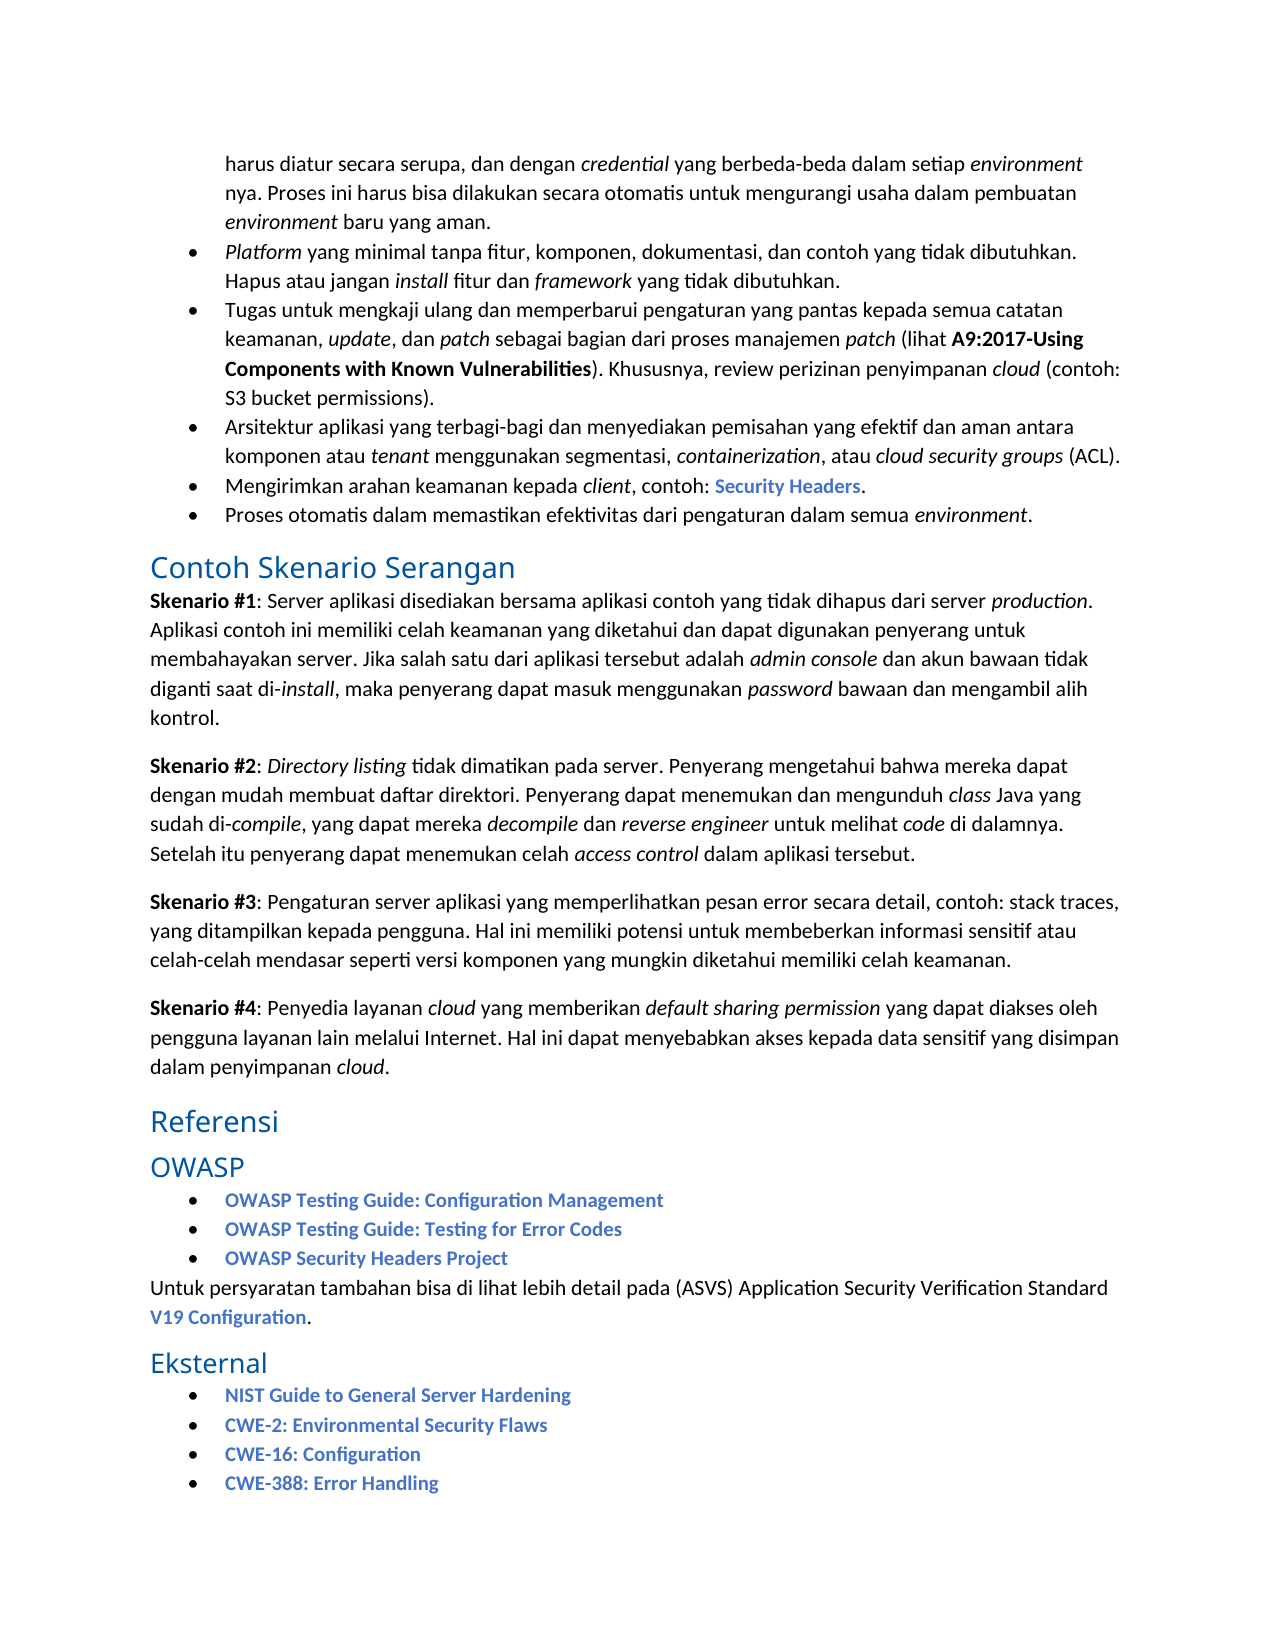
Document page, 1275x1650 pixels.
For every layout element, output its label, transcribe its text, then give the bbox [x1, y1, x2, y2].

list harus diatur secara serupa, dan dengan credential yang berbeda-beda dalam setiap environment nya. Proses ini harus bisa dilakukan secara otomatis untuk mengurangi usaha dalam pembuatan environment baru yang aman. [187, 150, 1125, 235]
text Skenario #4: Penyedia layanan cloud yang memberikan default sharing permission yang dapat diakses oleh pengguna layanan lain melalui Internet. Hal ini dapat menyebabkan akses kepada data sensitif yang disimpan dalam penyimpanan cloud. [150, 994, 1125, 1079]
text Skenario #1: Server aplikasi disediakan bersama aplikasi contoh yang tidak dihapus dari server production. Aplikasi contoh ini memiliki celah keamanan yang diketahui dan dapat digunakan penyerang untuk membahayakan server. Jika salah satu dari aplikasi tersebut adalah admin console dan akun bawaan tidak diganti saat di-install, maka penyerang dapat masuk menggunakan password bawaan dan mengambil alih kontrol. [150, 587, 1125, 731]
list OWASP Testing Guide: Testing for Error Codes [187, 1215, 1125, 1242]
list Arsitektur aplikasi yang terbagi-bagi dan menyediakan pemisahan yang efektif dan aman antara komponen atau tenant menggunakan segmentasi, containerization, atau cloud security groups (ACL). [187, 413, 1125, 469]
list OWASP Security Headers Project [187, 1244, 1125, 1271]
text Skenario #3: Pengaturan server aplikasi yang memperlihatkan pesan error secara detail, contoh: stack traces, yang ditampilkan kepada pengguna. Hal ini memiliki potensi untuk membeberkan informasi sensitif atau celah-celah mendasar seperti versi komponen yang mungkin diketahui memiliki celah keamanan. [150, 888, 1125, 973]
list NIST Guide to General Server Hardening [187, 1382, 1125, 1408]
subtitle Referensi [150, 1101, 1125, 1141]
list CWE-16: Configuration [187, 1440, 1125, 1467]
subtitle OWASP [150, 1149, 1125, 1186]
list Mengirimkan arahan keamanan kepada client, contoh: Security Headers. [187, 472, 1125, 499]
list CWE-2: Environmental Security Flaws [187, 1411, 1125, 1437]
list OWASP Testing Guide: Configuration Management [187, 1186, 1125, 1212]
subtitle Eksternal [150, 1345, 1125, 1382]
subtitle Contoh Skenario Serangan [150, 547, 1125, 587]
list CWE-388: Error Handling [187, 1469, 1125, 1496]
list Proses otomatis dalam memastikan efektivitas dari pengaturan dalam semua environment. [187, 501, 1125, 528]
text Skenario #2: Directory listing tidak dimatikan pada server. Penyerang mengetahui bahwa mereka dapat dengan mudah membuat daftar direktori. Penyerang dapat menemukan dan mengunduh class Java yang sudah di-compile, yang dapat mereka decompile dan reverse engineer untuk melihat code di dalamnya. Setelah itu penyerang dapat menemukan celah access control dalam aplikasi tersebut. [150, 752, 1125, 866]
text Untuk persyaratan tambahan bisa di lihat lebih detail pada (ASVS) Application Security Verification Standard V19 Configuration. [150, 1274, 1125, 1329]
list Platform yang minimal tanpa fitur, komponen, dokumentasi, dan contoh yang tidak dibutuhkan. Hapus atau jangan install fitur dan framework yang tidak dibutuhkan. [187, 238, 1125, 294]
list Tugas untuk mengkaji ulang dan memperbarui pengaturan yang pantas kepada semua catatan keamanan, update, dan patch sebagai bagian dari proses manajemen patch (lihat A9:2017-Using Components with Known Vulnerabilities). Khususnya, review perizinan penyimpanan cloud (contoh: S3 bucket permissions). [187, 296, 1125, 411]
